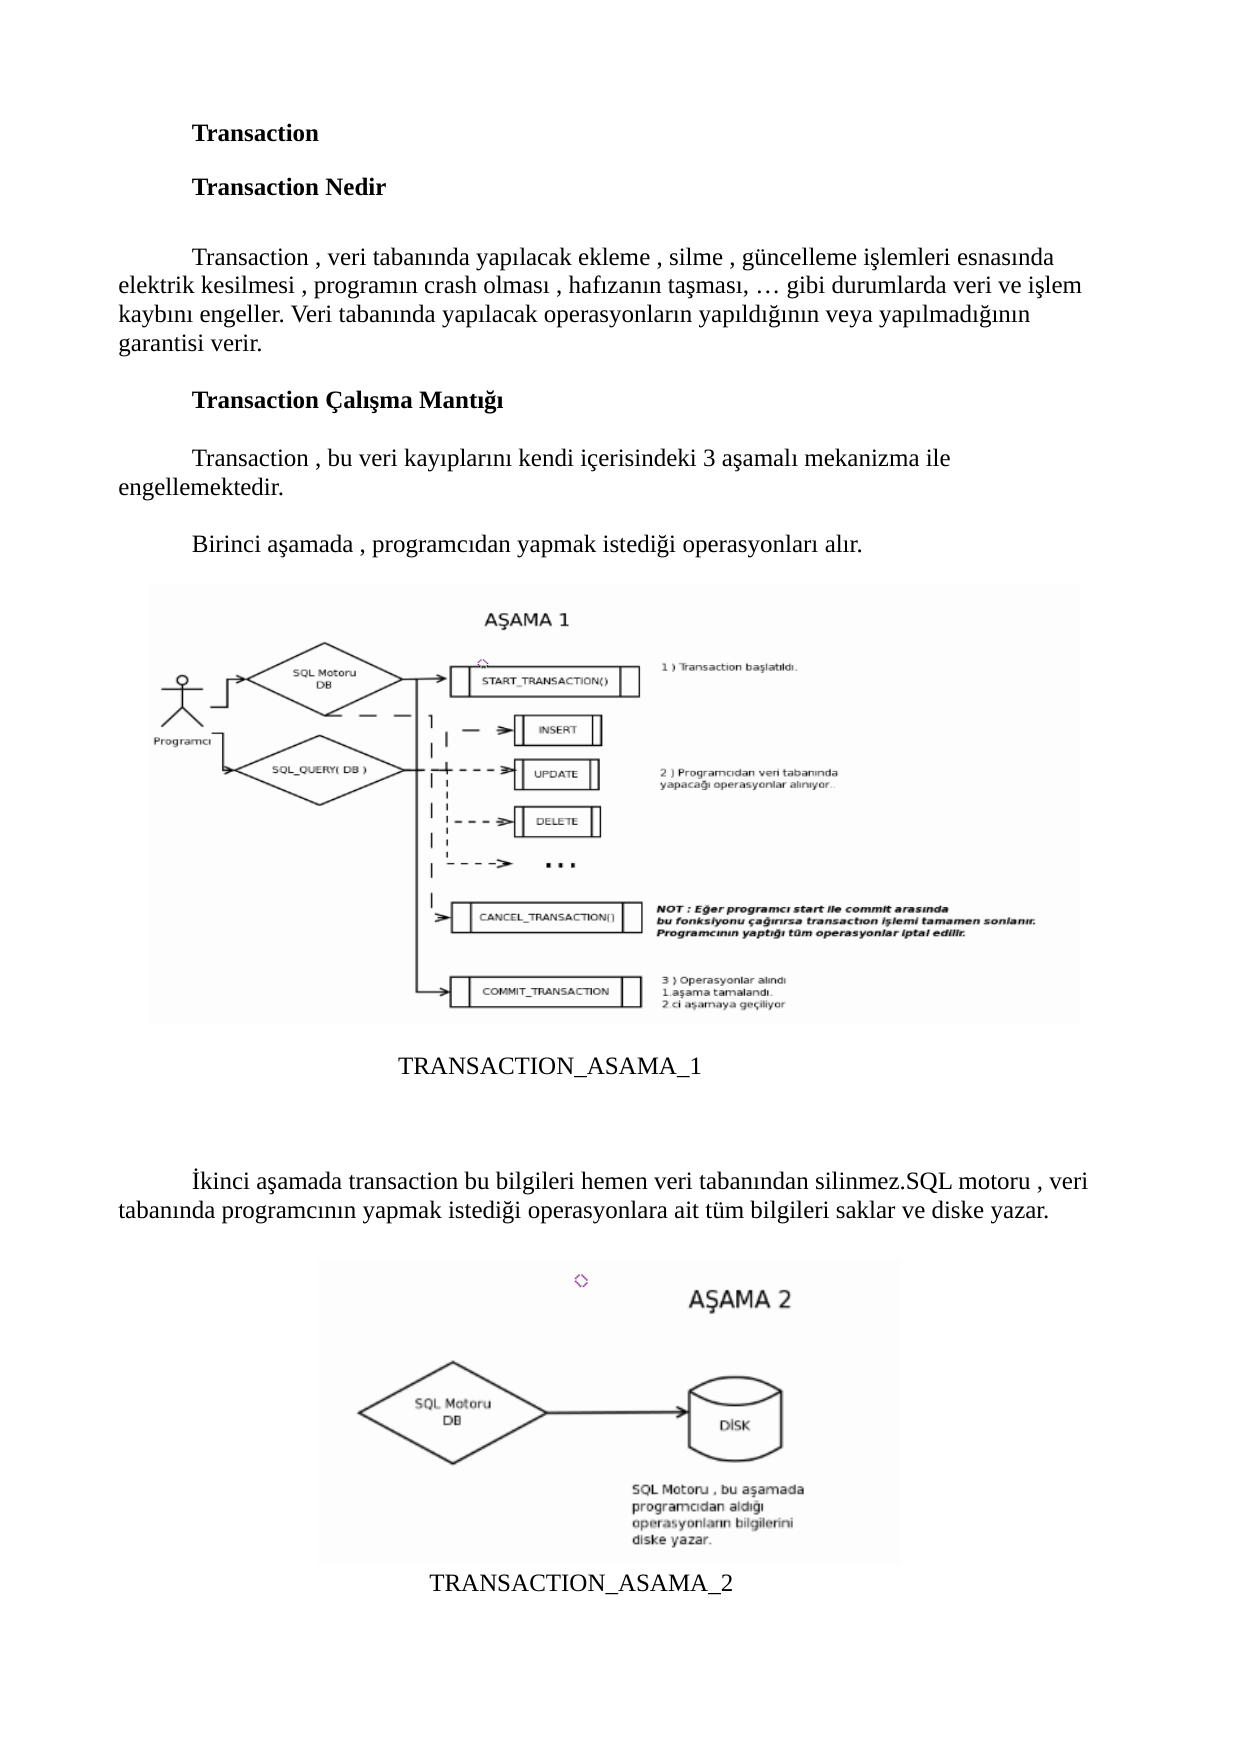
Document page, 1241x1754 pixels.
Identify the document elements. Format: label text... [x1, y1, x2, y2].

text Transaction [118, 118, 1122, 147]
text Transaction , bu veri kayıplarını kendi içerisindeki 3 aşamalı mekanizma ile engellemektedir. [118, 443, 1122, 501]
text Transaction , veri tabanında yapılacak ekleme , silme , güncelleme işlemleri esnasında elektrik kesilmesi , programın crash olması , hafızanın taşması, … gibi durumlarda veri ve işlem kaybını engeller. Veri tabanında yapılacak operasyonların yapıldığının veya yapılmadığının garantisi verir. [118, 242, 1122, 357]
text TRANSACTION_ASAMA_2 [118, 1568, 1122, 1597]
picture [317, 1259, 901, 1565]
text Birinci aşamada , programcıdan yapmak istediği operasyonları alır. [118, 529, 1122, 558]
picture [147, 583, 1080, 1023]
text İkinci aşamada transaction bu bilgileri hemen veri tabanından silinmez.SQL motoru , veri tabanında programcının yapmak istediği operasyonlara ait tüm bilgileri saklar ve diske yazar. [118, 1166, 1122, 1223]
text Transaction Çalışma Mantığı [118, 386, 1122, 414]
text TRANSACTION_ASAMA_1 [118, 1051, 1122, 1080]
subtitle Transaction Nedir [118, 172, 1122, 201]
